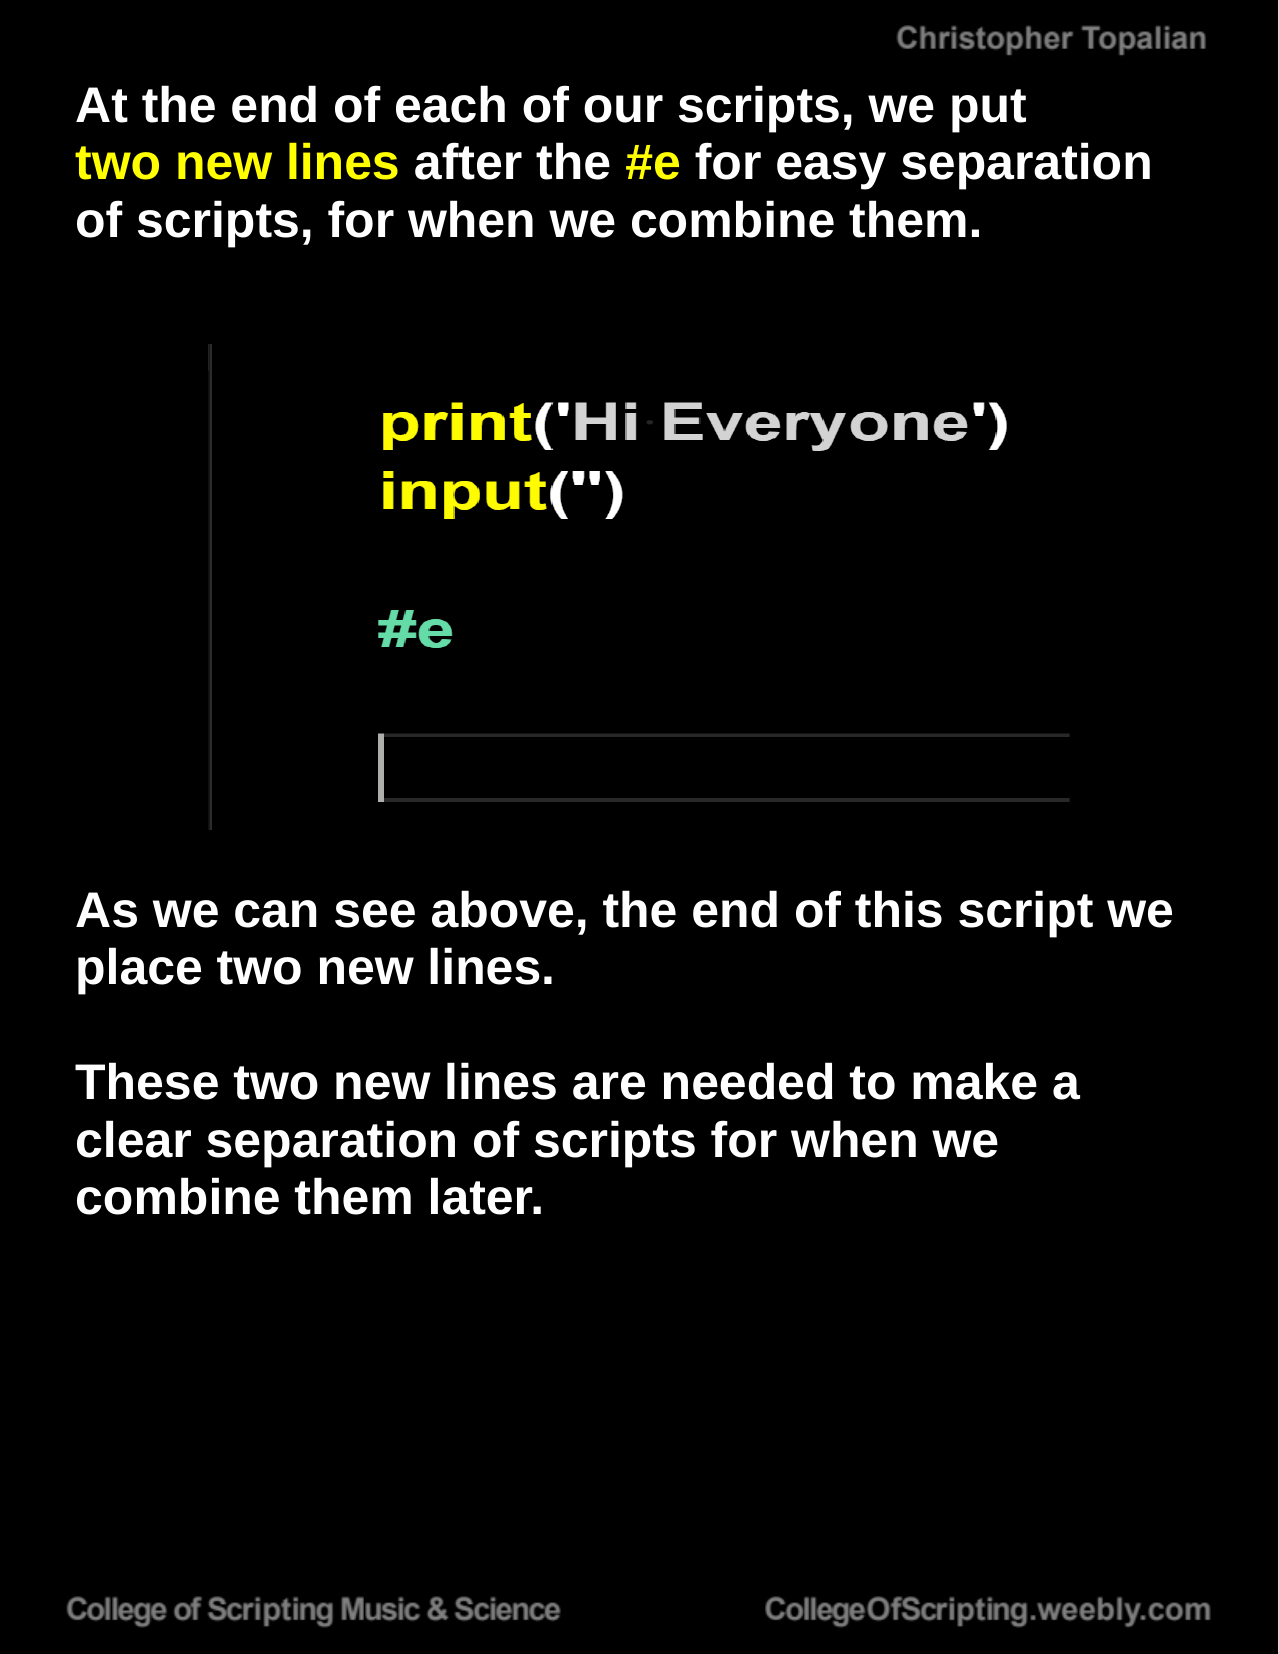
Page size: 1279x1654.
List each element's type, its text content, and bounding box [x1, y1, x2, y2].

text These two new lines are needed to make a clear separation of scripts for when we combine them later. [75, 1052, 1203, 1225]
text At the end of each of our scripts, we put [75, 75, 1203, 132]
text As we can see above, the end of this script we place two new lines. [75, 880, 1203, 995]
text two new lines after the #e for easy separation of scripts, for when we combine them. [75, 132, 1203, 247]
picture [208, 344, 1070, 830]
